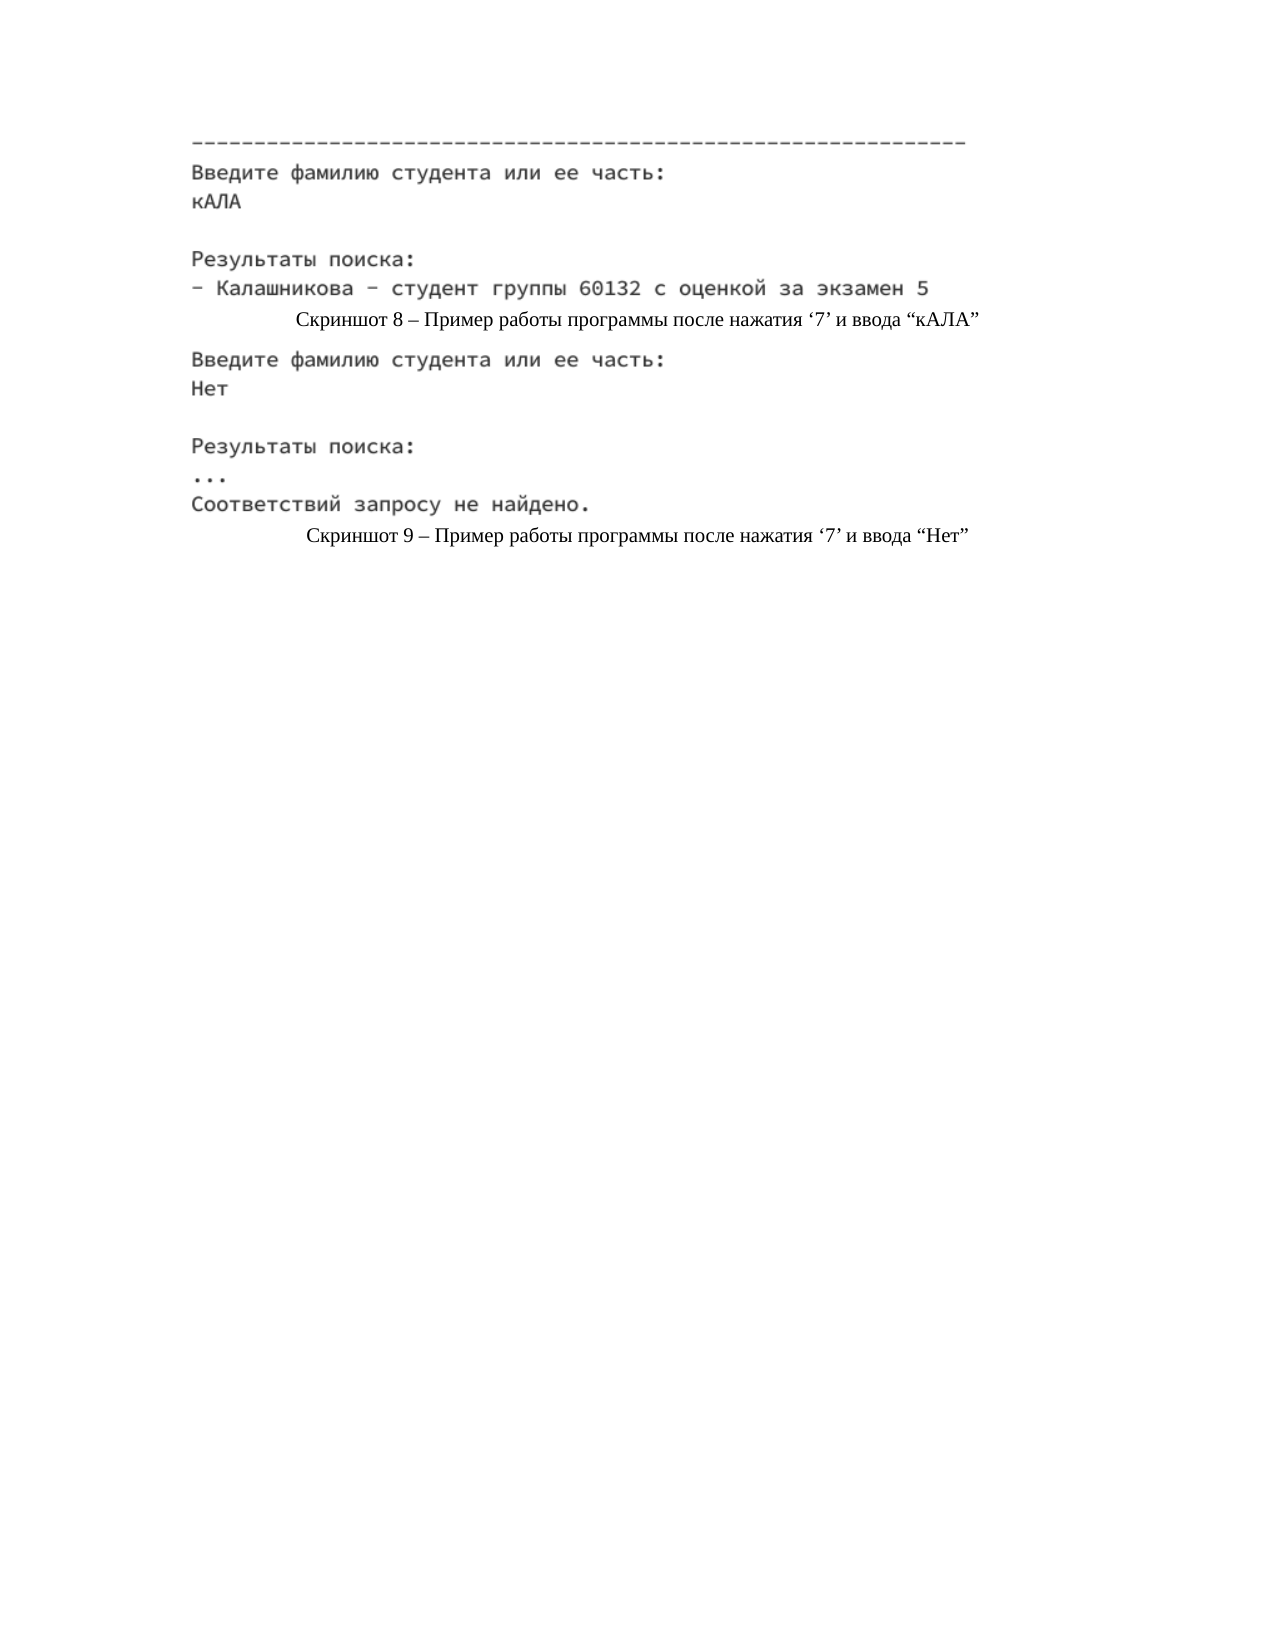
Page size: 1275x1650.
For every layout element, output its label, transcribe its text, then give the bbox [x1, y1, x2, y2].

picture [161, 334, 1114, 520]
text Скриншот 8 – Пример работы программы после нажатия ‘7’ и ввода “кАЛА” [118, 118, 1157, 331]
text Скриншот 9 – Пример работы программы после нажатия ‘7’ и ввода “Нет” [118, 334, 1157, 547]
picture [161, 118, 1114, 304]
